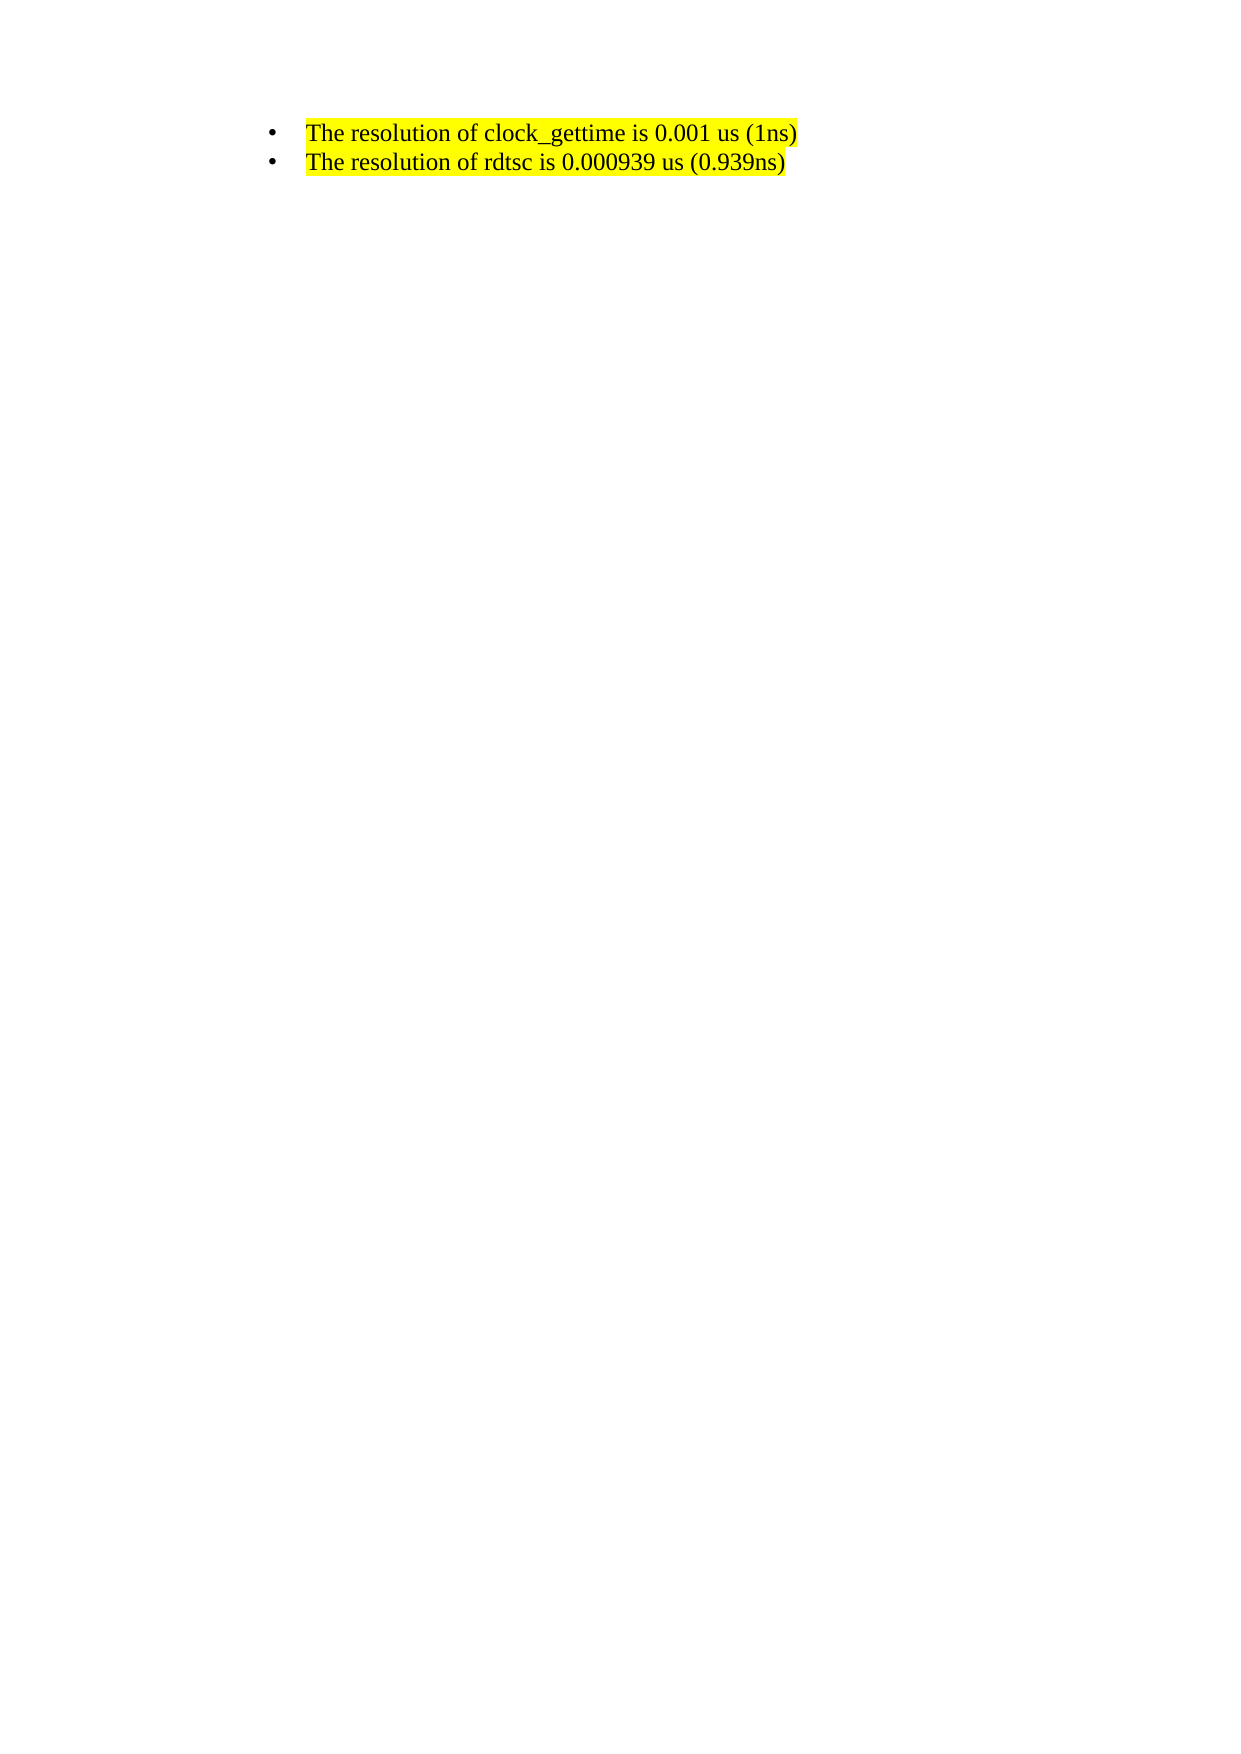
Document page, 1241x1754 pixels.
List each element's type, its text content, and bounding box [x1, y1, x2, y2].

list The resolution of rdtsc is 0.000939 us (0.939ns) [268, 147, 1122, 176]
list The resolution of clock_gettime is 0.001 us (1ns) [268, 118, 1122, 147]
